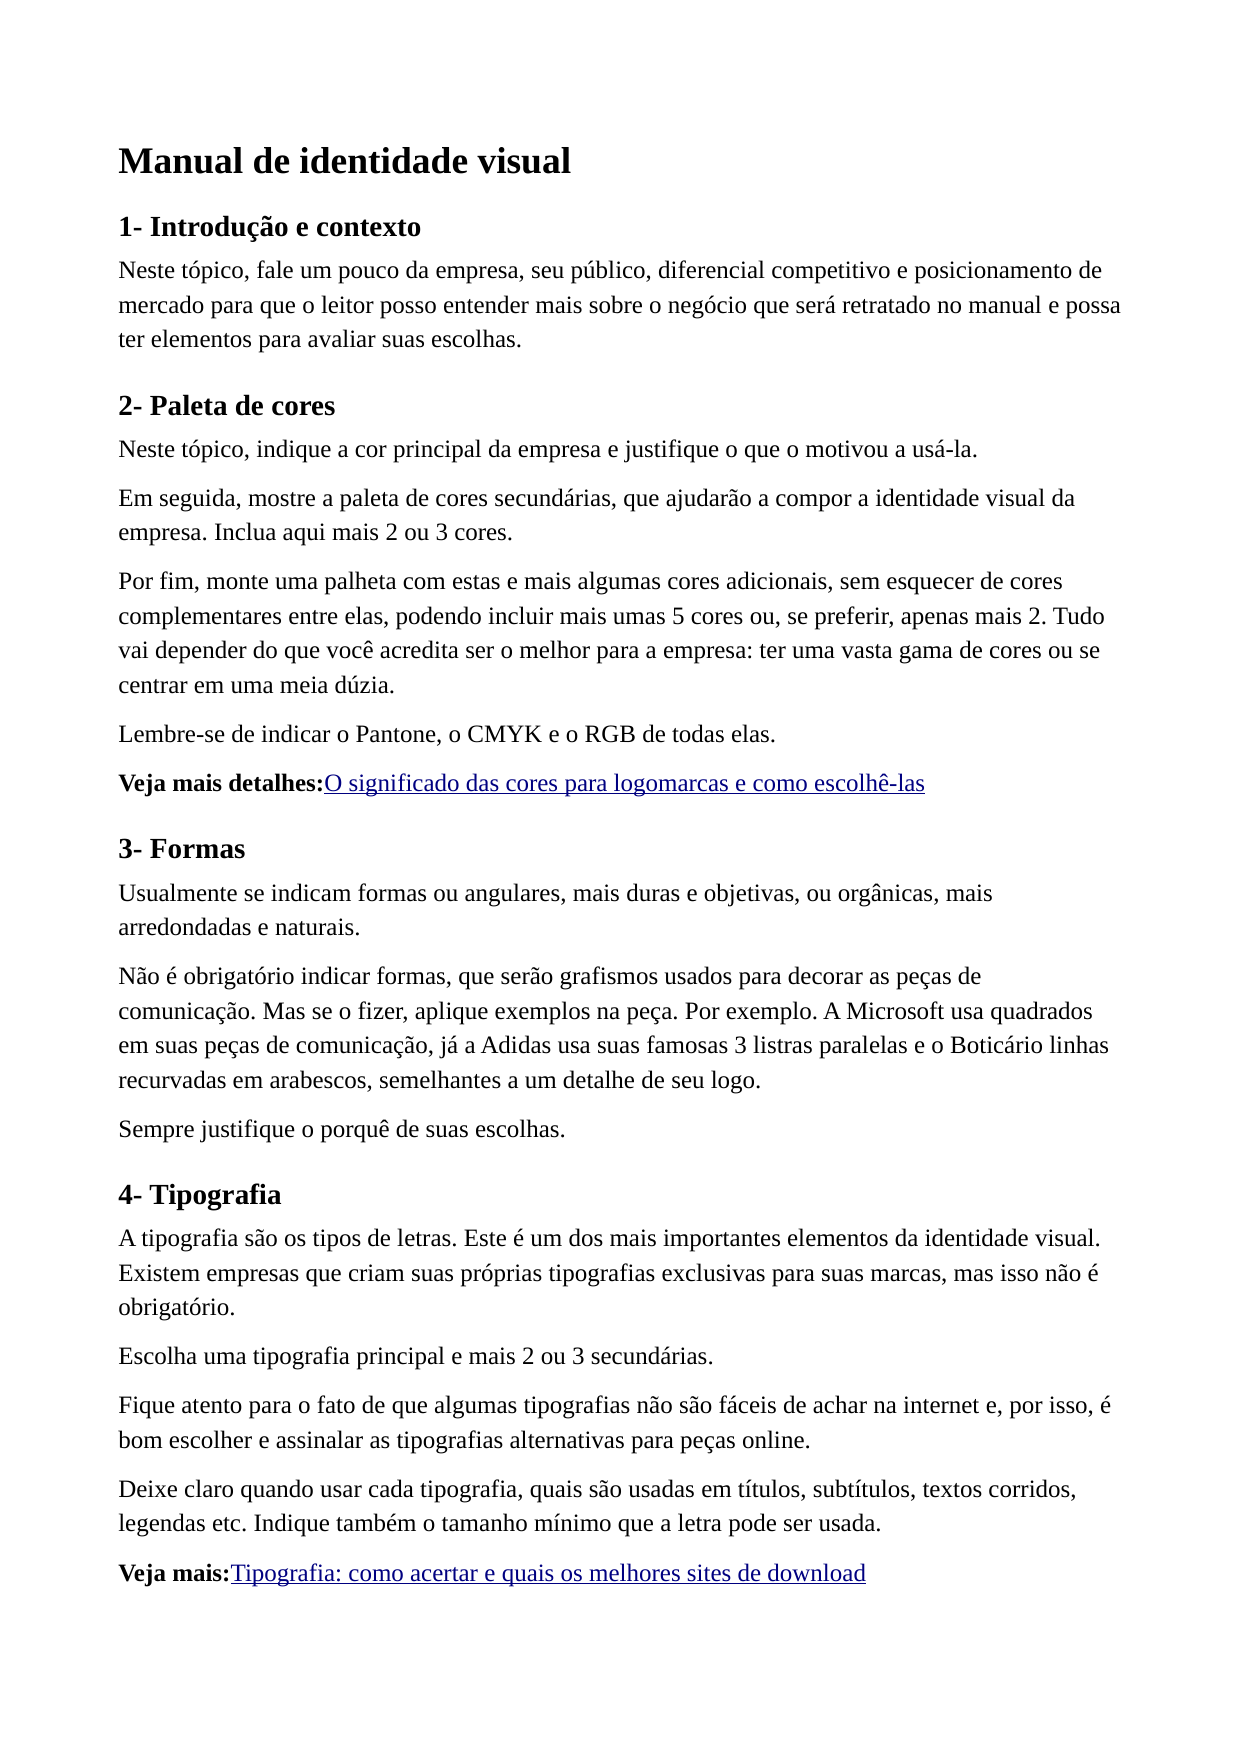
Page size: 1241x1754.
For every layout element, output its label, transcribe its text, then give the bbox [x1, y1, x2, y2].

text Sempre justifique o porquê de suas escolhas. [118, 1114, 1122, 1142]
text Deixe claro quando usar cada tipografia, quais são usadas em títulos, subtítulos, textos corridos, legendas etc. Indique também o tamanho mínimo que a letra pode ser usada. [118, 1474, 1122, 1537]
subtitle 4- Tipografia [118, 1177, 1122, 1211]
text Não é obrigatório indicar formas, que serão grafismos usados para decorar as peças de comunicação. Mas se o fizer, aplique exemplos na peça. Por exemplo. A Microsoft usa quadrados em suas peças de comunicação, já a Adidas usa suas famosas 3 listras paralelas e o Boticário linhas recurvadas em arabescos, semelhantes a um detalhe de seu logo. [118, 961, 1122, 1093]
text A tipografia são os tipos de letras. Este é um dos mais importantes elementos da identidade visual. Existem empresas que criam suas próprias tipografias exclusivas para suas marcas, mas isso não é obrigatório. [118, 1223, 1122, 1321]
text Em seguida, mostre a paleta de cores secundárias, que ajudarão a compor a identidade visual da empresa. Inclua aqui mais 2 ou 3 cores. [118, 483, 1122, 546]
text Escolha uma tipografia principal e mais 2 ou 3 secundárias. [118, 1341, 1122, 1370]
text Neste tópico, fale um pouco da empresa, seu público, diferencial competitivo e posicionamento de mercado para que o leitor posso entender mais sobre o negócio que será retratado no manual e possa ter elementos para avaliar suas escolhas. [118, 255, 1122, 353]
subtitle Manual de identidade visual [118, 139, 1122, 182]
text Lembre-se de indicar o Pantone, o CMYK e o RGB de todas elas. [118, 719, 1122, 748]
text Veja mais detalhes:O significado das cores para logomarcas e como escolhê-las [118, 768, 1122, 797]
text Neste tópico, indique a cor principal da empresa e justifique o que o motivou a usá-la. [118, 434, 1122, 463]
text Fique atento para o fato de que algumas tipografias não são fáceis de achar na internet e, por isso, é bom escolher e assinalar as tipografias alternativas para peças online. [118, 1391, 1122, 1454]
text Veja mais:Tipografia: como acertar e quais os melhores sites de download [118, 1558, 1122, 1586]
text Por fim, monte uma palheta com estas e mais algumas cores adicionais, sem esquecer de cores complementares entre elas, podendo incluir mais umas 5 cores ou, se preferir, apenas mais 2. Tudo vai depender do que você acredita ser o melhor para a empresa: ter uma vasta gama de cores ou se centrar em uma meia dúzia. [118, 566, 1122, 699]
subtitle 3- Formas [118, 832, 1122, 865]
subtitle 2- Paleta de cores [118, 388, 1122, 421]
text Usualmente se indicam formas ou angulares, mais duras e objetivas, ou orgânicas, mais arredondadas e naturais. [118, 878, 1122, 941]
subtitle 1- Introdução e contexto [118, 209, 1122, 243]
